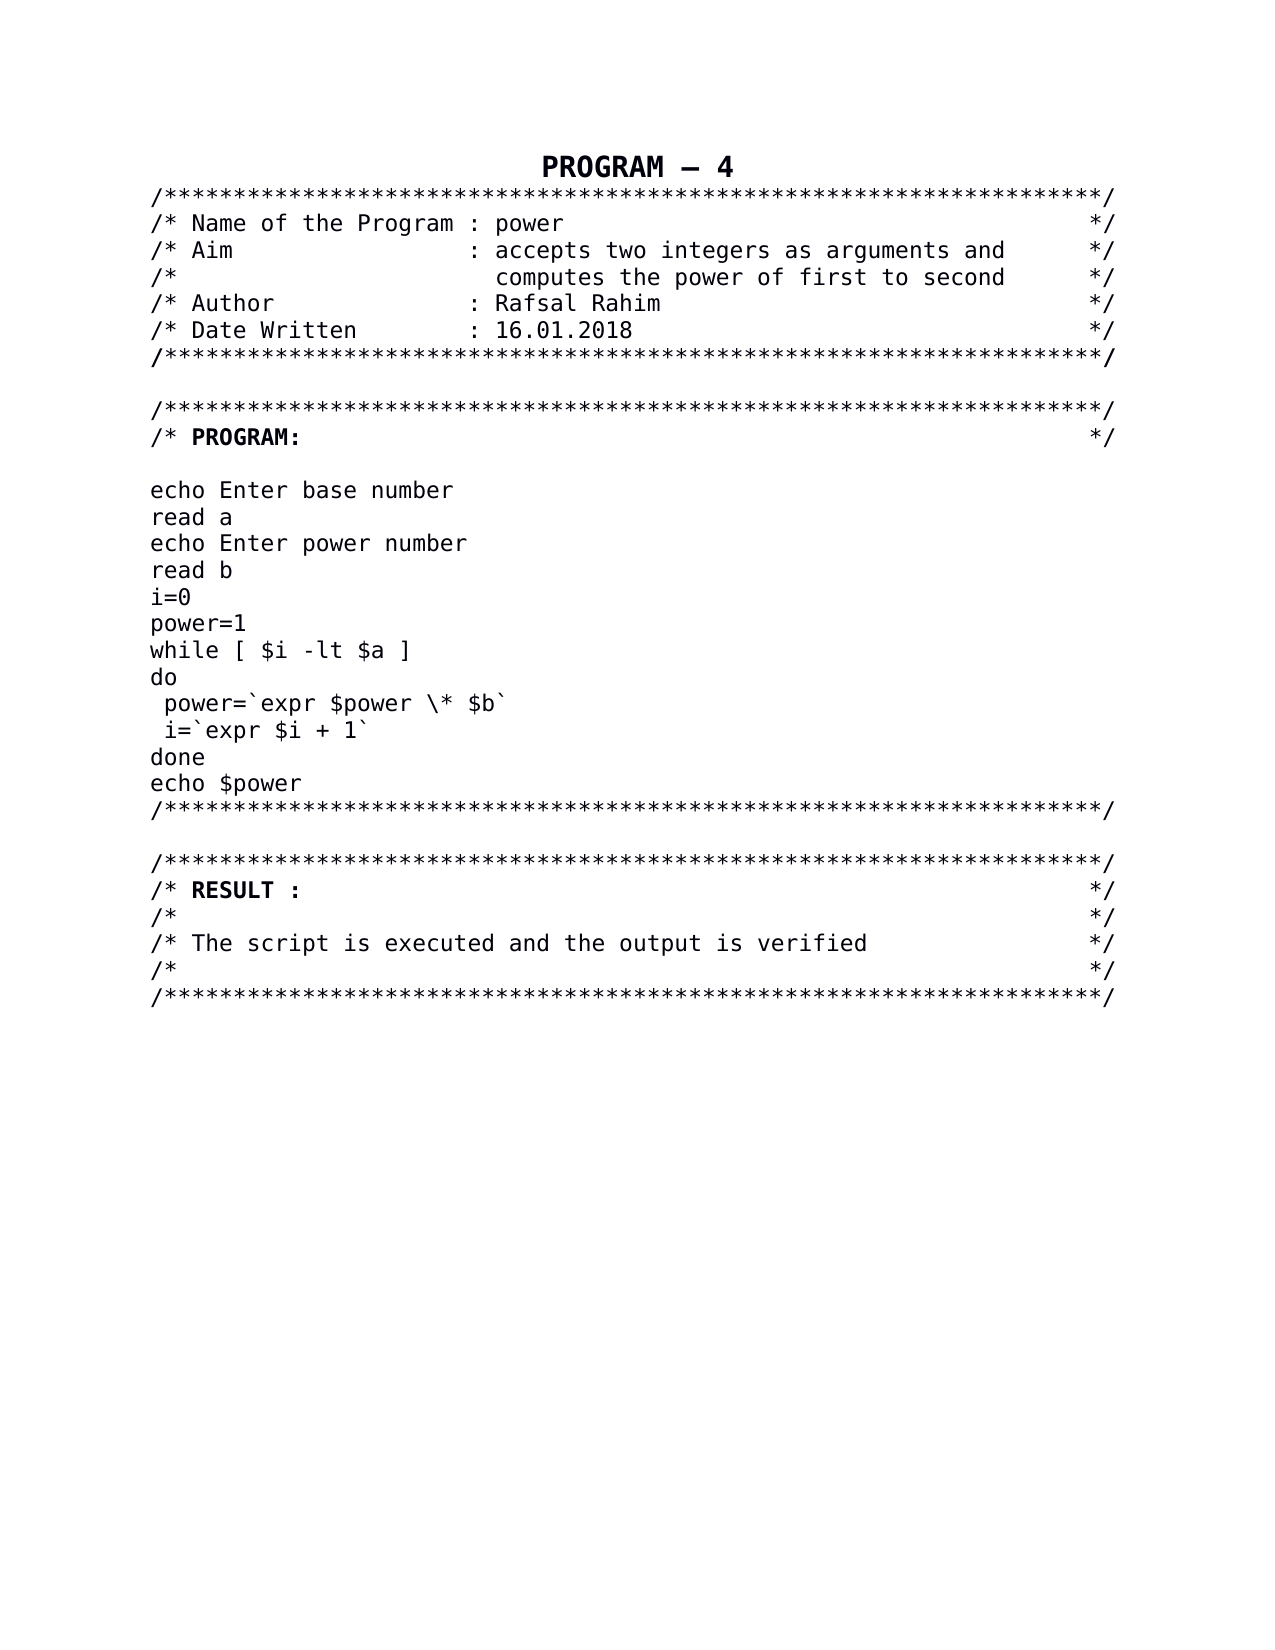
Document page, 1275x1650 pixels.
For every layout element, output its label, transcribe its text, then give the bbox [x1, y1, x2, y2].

text while [ $i -lt $a ] [150, 637, 1125, 664]
text /* RESULT : */ [150, 877, 1125, 904]
text PROGRAM – 4 [150, 150, 1125, 184]
text /* computes the power of first to second */ [150, 264, 1125, 291]
text echo Enter power number [150, 531, 1125, 557]
text /* Aim : accepts two integers as arguments and */ [150, 237, 1125, 264]
text /********************************************************************/ [150, 984, 1125, 1011]
text read a [150, 504, 1125, 531]
text /********************************************************************/ [150, 851, 1125, 877]
text /********************************************************************/ [150, 397, 1125, 424]
text /* */ [150, 957, 1125, 984]
text echo Enter base number [150, 477, 1125, 504]
text /* Date Written : 16.01.2018 */ [150, 317, 1125, 344]
text done [150, 744, 1125, 771]
text /* */ [150, 904, 1125, 931]
text power=1 [150, 611, 1125, 637]
text /* PROGRAM: */ [150, 424, 1125, 451]
text read b [150, 557, 1125, 584]
text i=`expr $i + 1` [150, 717, 1125, 744]
text /* Author : Rafsal Rahim */ [150, 291, 1125, 317]
text /********************************************************************/ [150, 344, 1125, 371]
text power=`expr $power \* $b` [150, 691, 1125, 717]
text echo $power [150, 771, 1125, 797]
text i=0 [150, 584, 1125, 611]
text do [150, 664, 1125, 691]
text /* The script is executed and the output is verified */ [150, 931, 1125, 957]
text /* Name of the Program : power */ [150, 211, 1125, 237]
text /********************************************************************/ [150, 184, 1125, 211]
text /********************************************************************/ [150, 797, 1125, 824]
